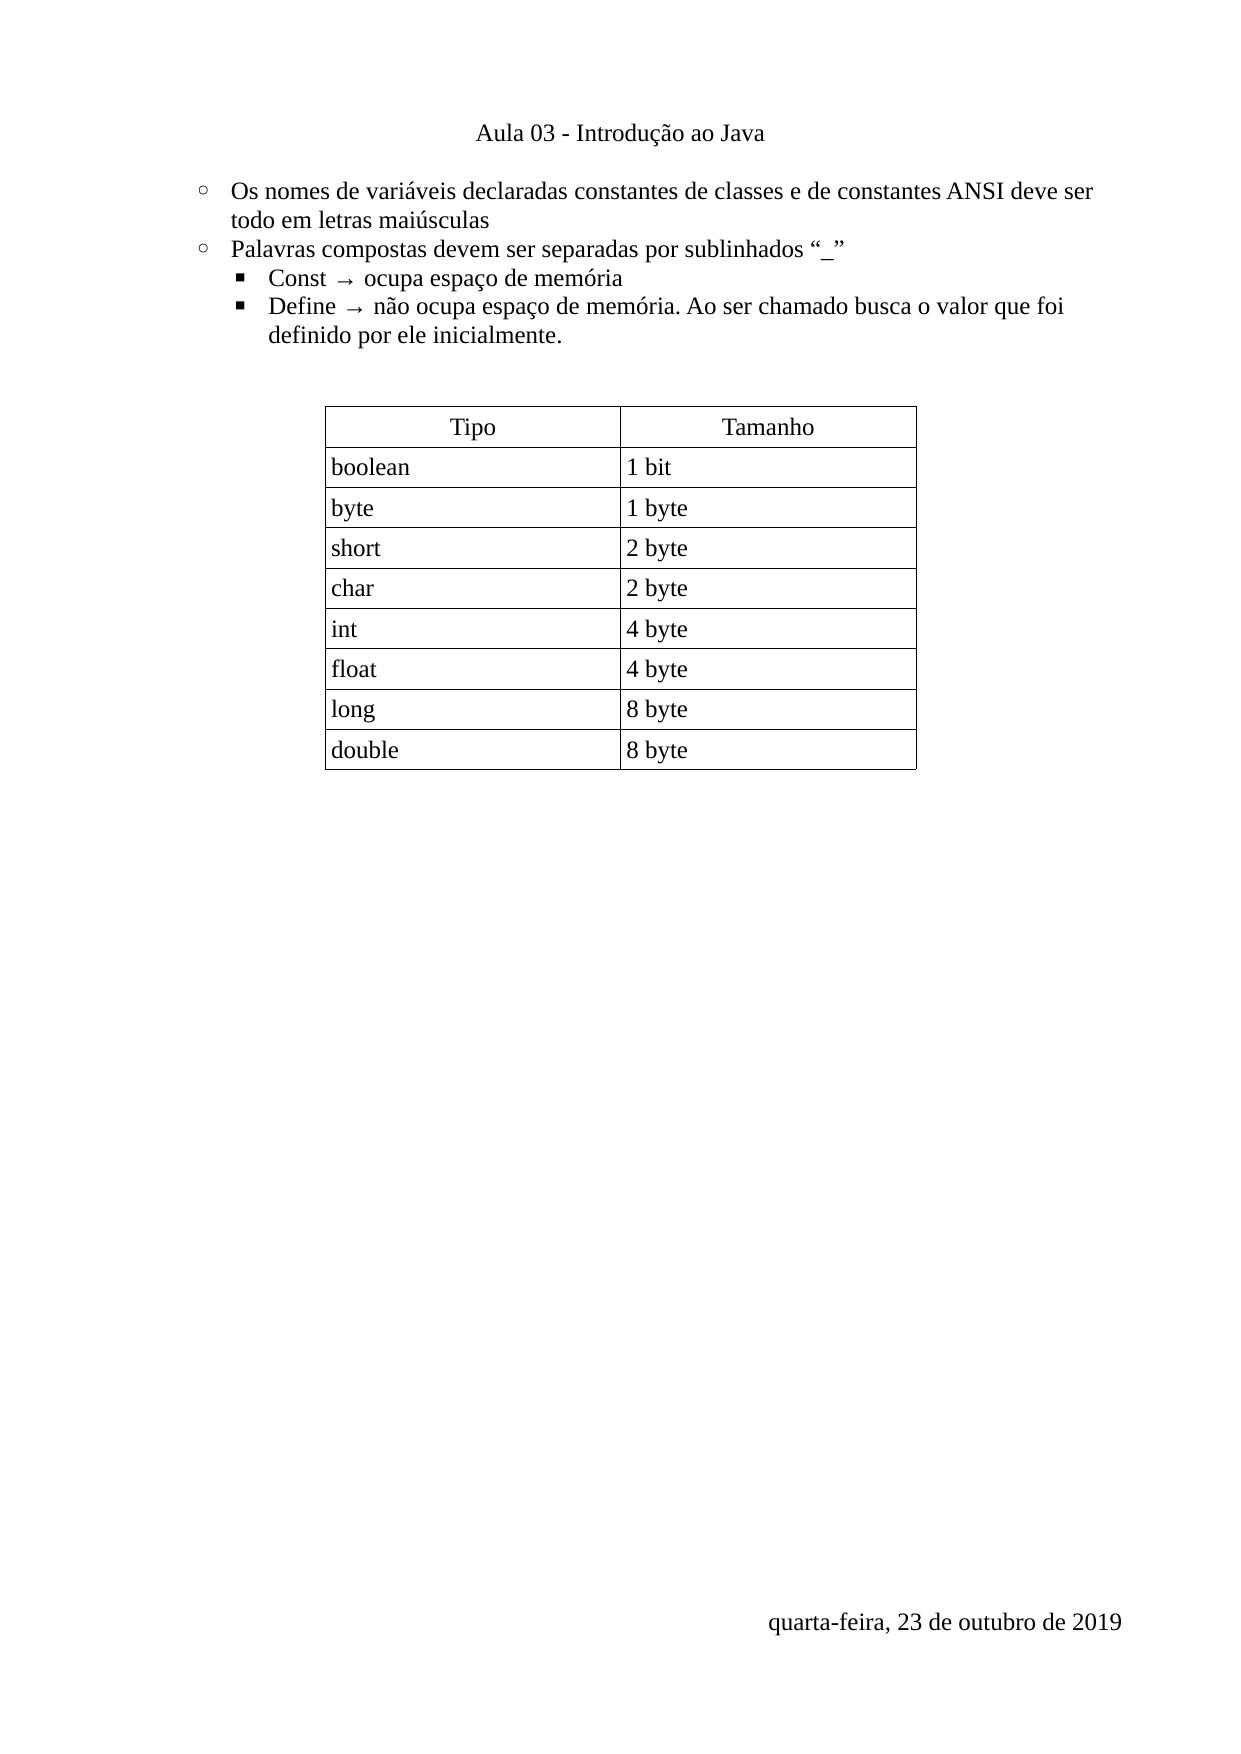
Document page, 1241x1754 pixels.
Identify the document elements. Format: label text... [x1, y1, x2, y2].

list Palavras compostas devem ser separadas por sublinhados “_” [193, 234, 1122, 263]
table_cell 1 byte [621, 488, 916, 527]
table_cell byte [326, 488, 620, 527]
table_cell 8 byte [621, 730, 916, 769]
table_cell char [326, 569, 620, 608]
table_cell 2 byte [621, 569, 916, 608]
list Const → ocupa espaço de memória [231, 263, 1122, 291]
table_cell 4 byte [621, 649, 916, 688]
table_cell short [326, 528, 620, 568]
table_header Tamanho [621, 407, 916, 447]
table_cell 8 byte [621, 690, 916, 729]
table_cell boolean [326, 448, 620, 487]
table_cell 1 bit [621, 448, 916, 487]
table_cell float [326, 649, 620, 688]
table_cell long [326, 690, 620, 729]
table_cell 4 byte [621, 609, 916, 648]
table_cell double [326, 730, 620, 769]
table_cell 2 byte [621, 528, 916, 568]
table_header Tipo [326, 407, 620, 447]
list Os nomes de variáveis declaradas constantes de classes e de constantes ANSI deve ser todo em letras maiúsculas [193, 176, 1122, 234]
list Define → não ocupa espaço de memória. Ao ser chamado busca o valor que foi definido por ele inicialmente. [231, 291, 1122, 349]
table_cell int [326, 609, 620, 648]
